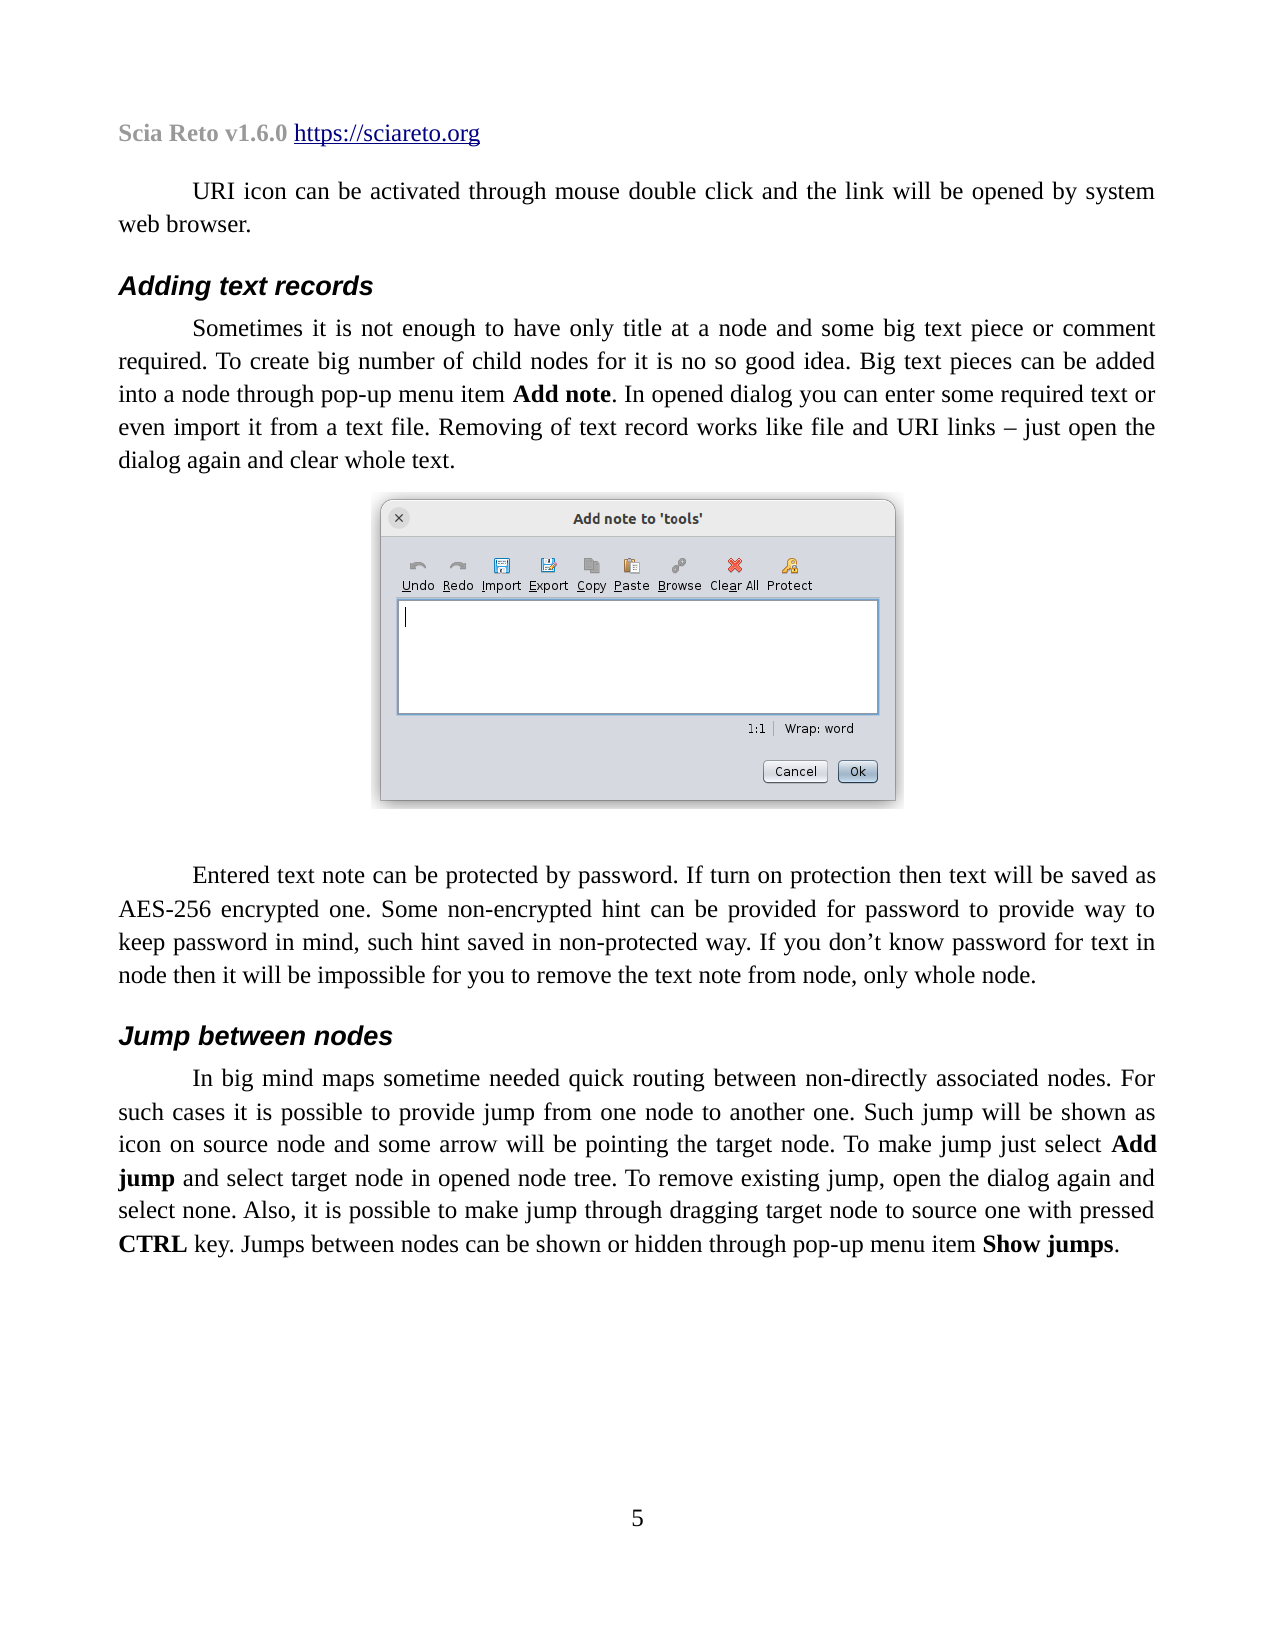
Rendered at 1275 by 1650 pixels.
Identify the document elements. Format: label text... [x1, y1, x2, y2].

text Entered text note can be protected by password. If turn on protection then text will be saved as AES-256 encrypted one. Some non-encrypted hint can be provided for password to provide way to keep password in mind, such hint saved in non-protected way. If you don’t know password for text in node then it will be impossible for you to remove the text note from node, only whole node. [118, 861, 1157, 988]
subtitle Adding text records [118, 269, 1157, 301]
text URI icon can be activated through mouse double click and the link will be opened by system web browser. [118, 176, 1157, 238]
picture [371, 492, 904, 809]
subtitle Jump between nodes [118, 1020, 1157, 1051]
text Sometimes it is not enough to have only title at a node and some big text piece or comment required. To create big number of child nodes for it is no so good idea. Big text pieces can be added into a node through pop-up menu item Add note. In opened dialog you can enter some required text or even import it from a text file. Removing of text record works like file and URI links – just open the dialog again and clear whole text. [118, 313, 1157, 474]
text In big mind maps sometime needed quick routing between non-directly associated nodes. For such cases it is possible to provide jump from one node to another one. Such jump will be shown as icon on source node and some arrow will be pointing the target node. To make jump just select Add jump and select target node in opened node tree. To remove existing jump, open the dialog again and select none. Also, it is possible to make jump through dragging target node to source one with pressed CTRL key. Jumps between nodes can be shown or hidden through pop-up menu item Show jumps. [118, 1063, 1157, 1257]
